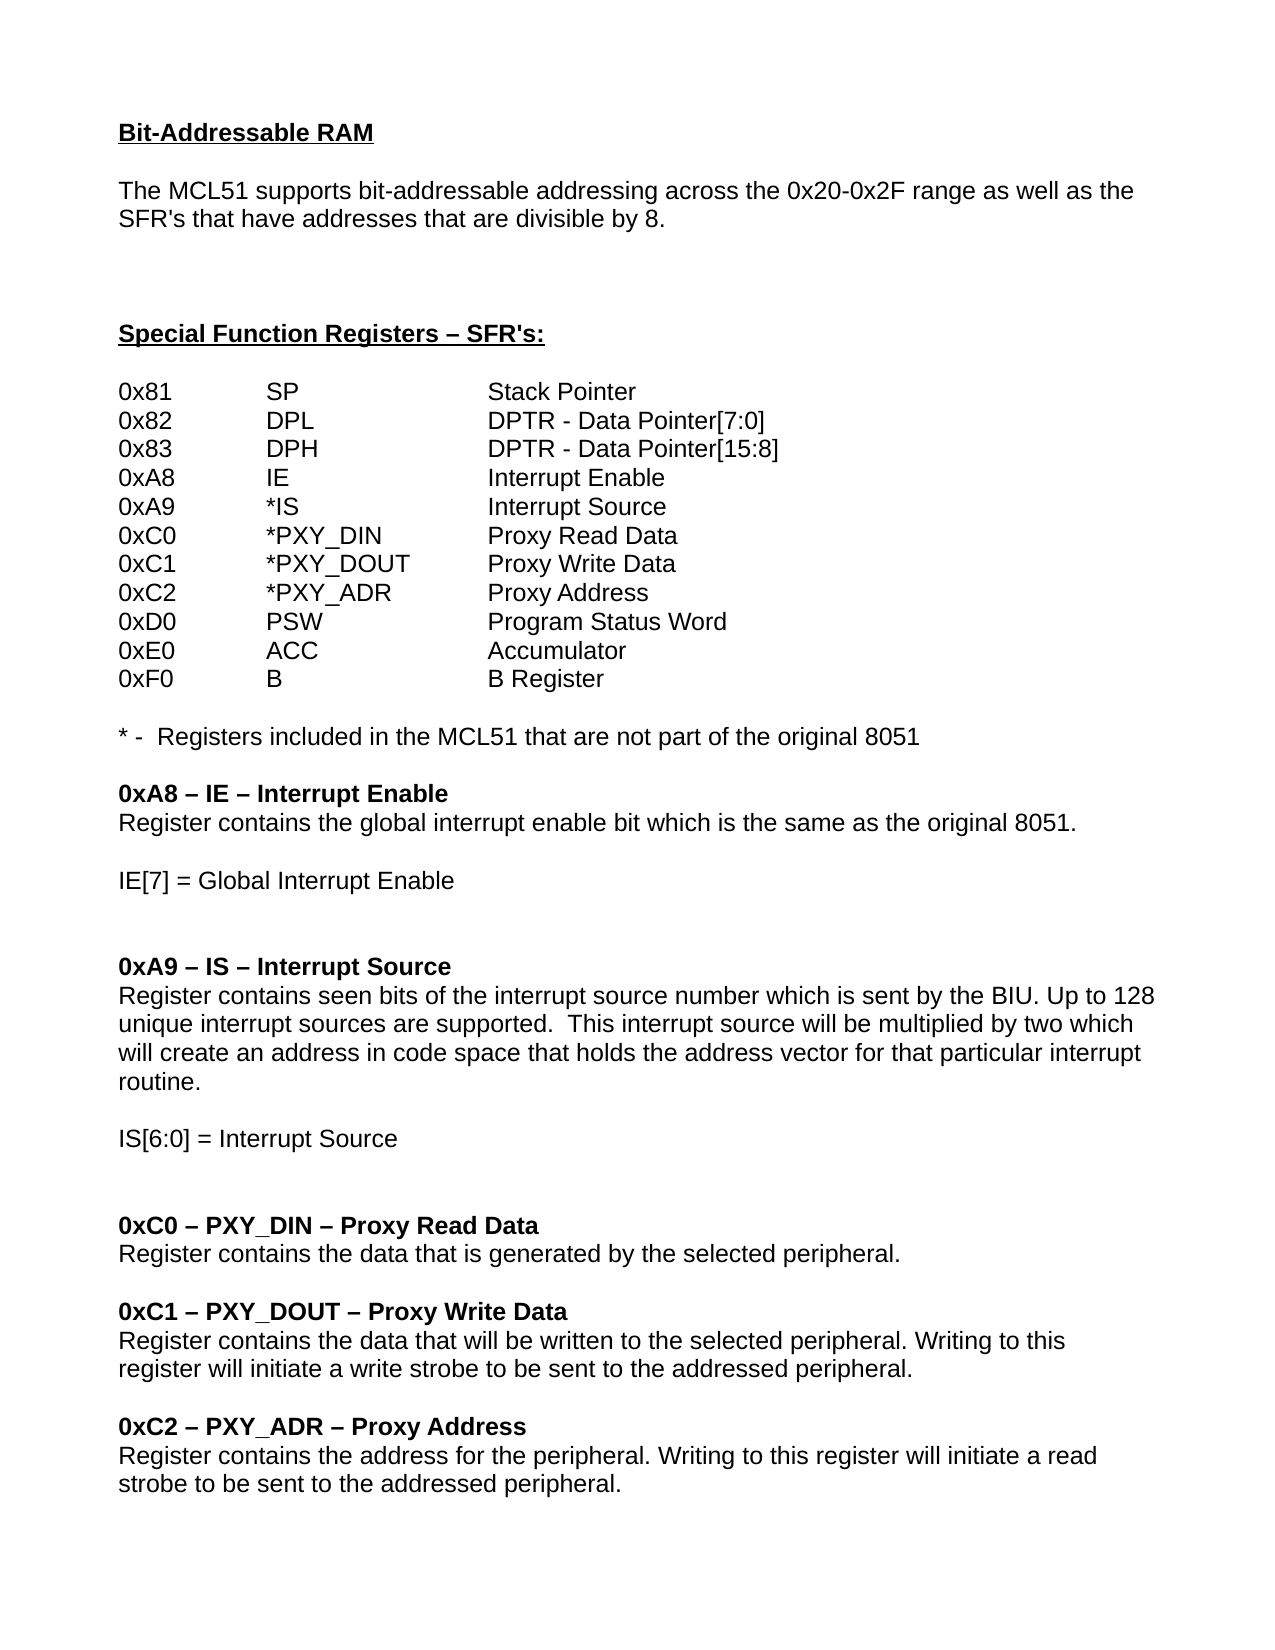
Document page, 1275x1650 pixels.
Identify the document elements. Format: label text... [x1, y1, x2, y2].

text 0xA8 – IE – Interrupt Enable [118, 779, 1157, 808]
text Special Function Registers – SFR's: [118, 319, 1157, 348]
text 0x83 DPH DPTR - Data Pointer[15:8] [118, 434, 1157, 463]
text Register contains the global interrupt enable bit which is the same as the original 8051. [118, 808, 1157, 837]
text The MCL51 supports bit-addressable addressing across the 0x20-0x2F range as well as the SFR's that have addresses that are divisible by 8. [118, 176, 1157, 233]
text * - Registers included in the MCL51 that are not part of the original 8051 [118, 722, 1157, 751]
text 0xC2 *PXY_ADR Proxy Address [118, 578, 1157, 607]
text 0xC0 – PXY_DIN – Proxy Read Data [118, 1211, 1157, 1239]
text Bit-Addressable RAM [118, 118, 1157, 147]
text Register contains the data that is generated by the selected peripheral. [118, 1239, 1157, 1268]
text 0xF0 B B Register [118, 664, 1157, 693]
text Register contains the address for the peripheral. Writing to this register will initiate a read strobe to be sent to the addressed peripheral. [118, 1441, 1157, 1498]
text Register contains the data that will be written to the selected peripheral. Writing to this register will initiate a write strobe to be sent to the addressed peripheral. [118, 1326, 1157, 1383]
text 0xC1 *PXY_DOUT Proxy Write Data [118, 549, 1157, 578]
text 0x82 DPL DPTR - Data Pointer[7:0] [118, 406, 1157, 434]
text 0xA8 IE Interrupt Enable [118, 463, 1157, 492]
text 0xD0 PSW Program Status Word [118, 607, 1157, 636]
text IE[7] = Global Interrupt Enable [118, 866, 1157, 894]
text 0xC0 *PXY_DIN Proxy Read Data [118, 521, 1157, 549]
text 0xC1 – PXY_DOUT – Proxy Write Data [118, 1297, 1157, 1326]
text 0x81 SP Stack Pointer [118, 377, 1157, 406]
text 0xE0 ACC Accumulator [118, 636, 1157, 664]
text 0xA9 *IS Interrupt Source [118, 492, 1157, 521]
text Register contains seen bits of the interrupt source number which is sent by the BIU. Up to 128 unique interrupt sources are supported. This interrupt source will be multiplied by two which will create an address in code space that holds the address vector for that particular interrupt routine. [118, 981, 1157, 1096]
text 0xA9 – IS – Interrupt Source [118, 952, 1157, 981]
text 0xC2 – PXY_ADR – Proxy Address [118, 1412, 1157, 1441]
text IS[6:0] = Interrupt Source [118, 1124, 1157, 1153]
